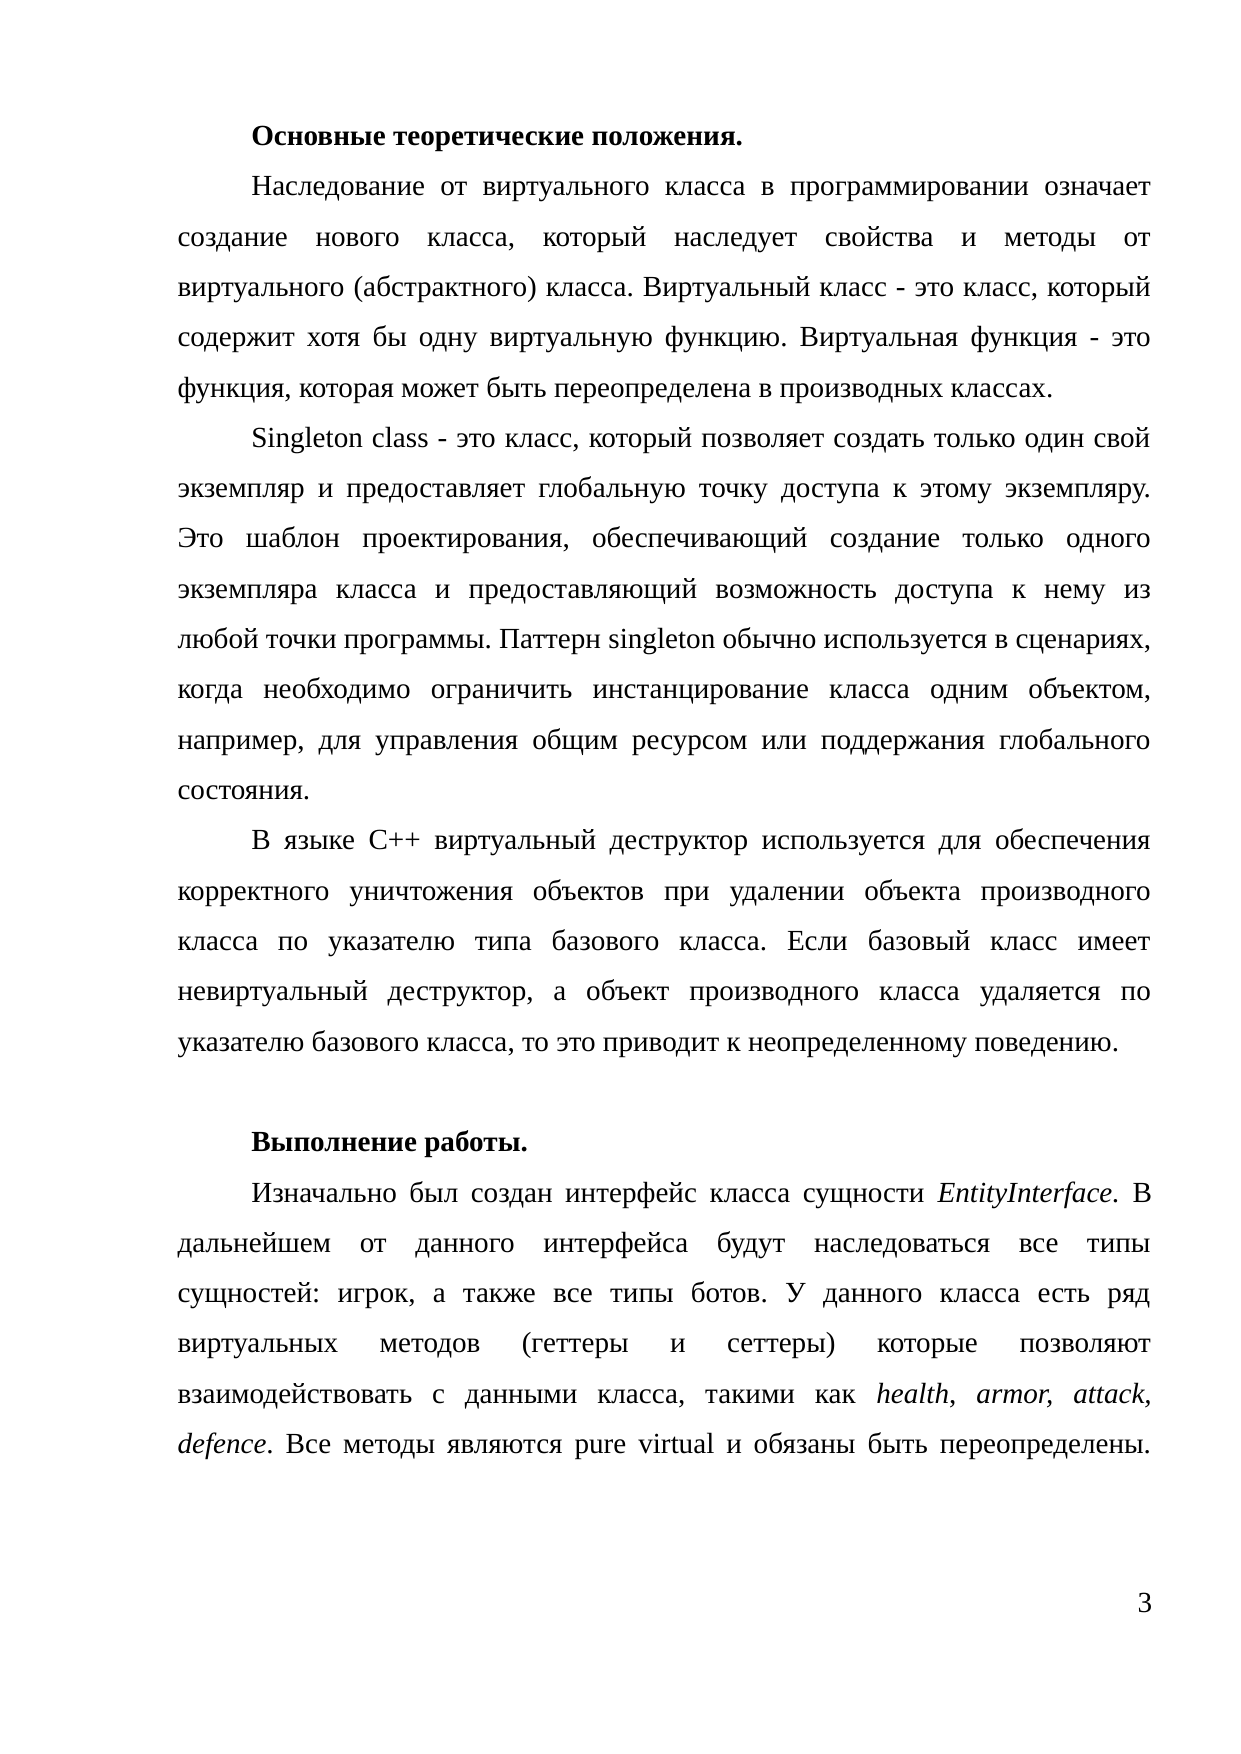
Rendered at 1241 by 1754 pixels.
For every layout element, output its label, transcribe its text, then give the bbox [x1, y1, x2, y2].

subtitle Выполнение работы. [177, 1124, 1152, 1158]
text Singleton class - это класс, который позволяет создать только один свой экземпляр и предоставляет глобальную точку доступа к этому экземпляру. Это шаблон проектирования, обеспечивающий создание только одного экземпляра класса и предоставляющий возможность доступа к нему из любой точки программы. Паттерн singleton обычно используется в сценариях, когда необходимо ограничить инстанцирование класса одним объектом, например, для управления общим ресурсом или поддержания глобального состояния. [177, 420, 1152, 806]
text Изначально был создан интерфейс класса сущности EntityInterface. В дальнейшем от данного интерфейса будут наследоваться все типы сущностей: игрок, а также все типы ботов. У данного класса есть ряд виртуальных методов (геттеры и сеттеры) которые позволяют взаимодействовать с данными класса, такими как health, armor, attack, defence. Все методы являются pure virtual и обязаны быть переопределены. [177, 1175, 1152, 1460]
text Наследование от виртуального класса в программировании означает создание нового класса, который наследует свойства и методы от виртуального (абстрактного) класса. Виртуальный класс - это класс, который содержит хотя бы одну виртуальную функцию. Виртуальная функция - это функция, которая может быть переопределена в производных классах. [177, 168, 1152, 403]
subtitle Основные теоретические положения. [177, 118, 1152, 152]
text В языке C++ виртуальный деструктор используется для обеспечения корректного уничтожения объектов при удалении объекта производного класса по указателю типа базового класса. Если базовый класс имеет невиртуальный деструктор, а объект производного класса удаляется по указателю базового класса, то это приводит к неопределенному поведению. [177, 822, 1152, 1057]
